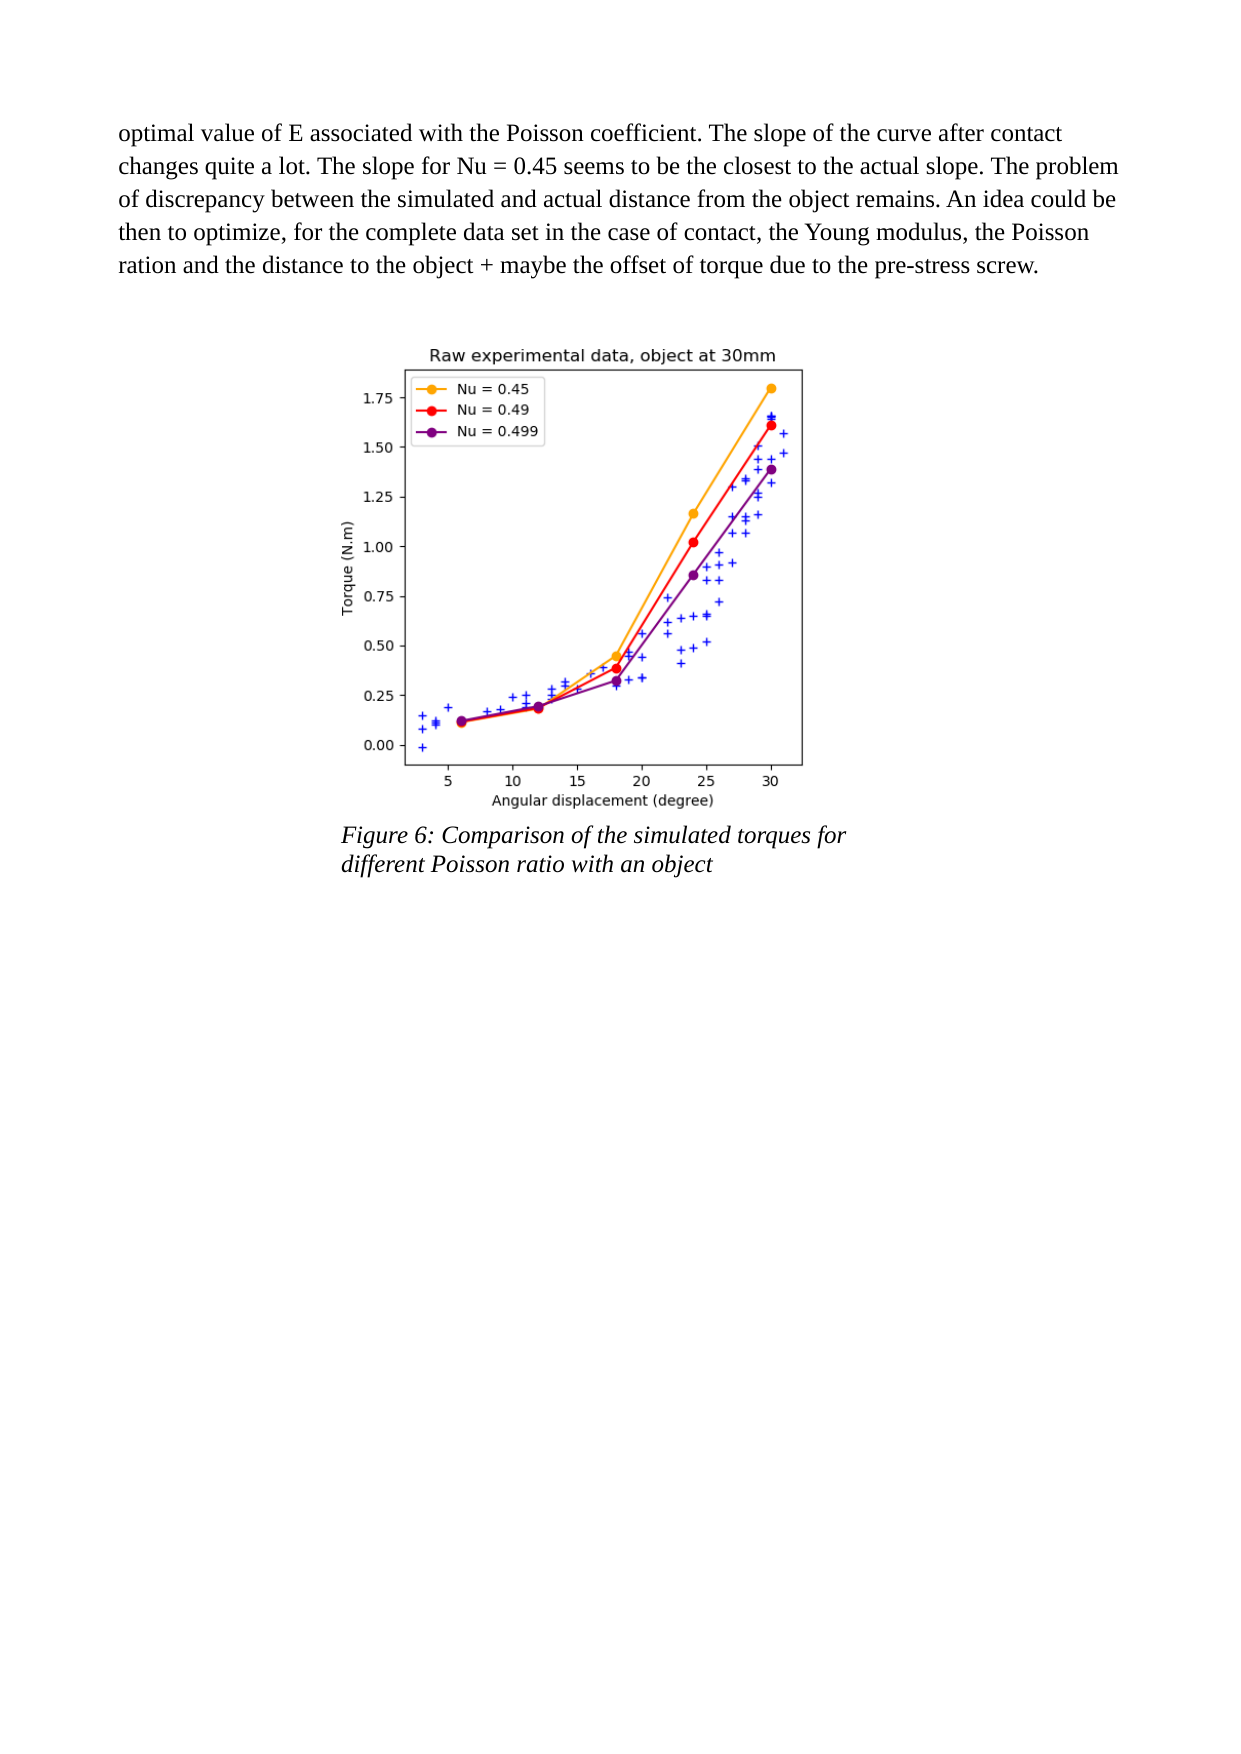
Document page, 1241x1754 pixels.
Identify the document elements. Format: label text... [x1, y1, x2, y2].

text Figure 6: Comparison of the simulated torques for different Poisson ratio with an object [341, 821, 853, 878]
picture [340, 308, 853, 821]
text optimal value of E associated with the Poisson coefficient. The slope of the curve after contact changes quite a lot. The slope for Nu = 0.45 seems to be the closest to the actual slope. The problem of discrepancy between the simulated and actual distance from the object remains. An idea could be then to optimize, for the complete data set in the case of contact, the Young modulus, the Poisson ration and the distance to the object + maybe the offset of torque due to the pre-stress screw. [118, 118, 1122, 279]
